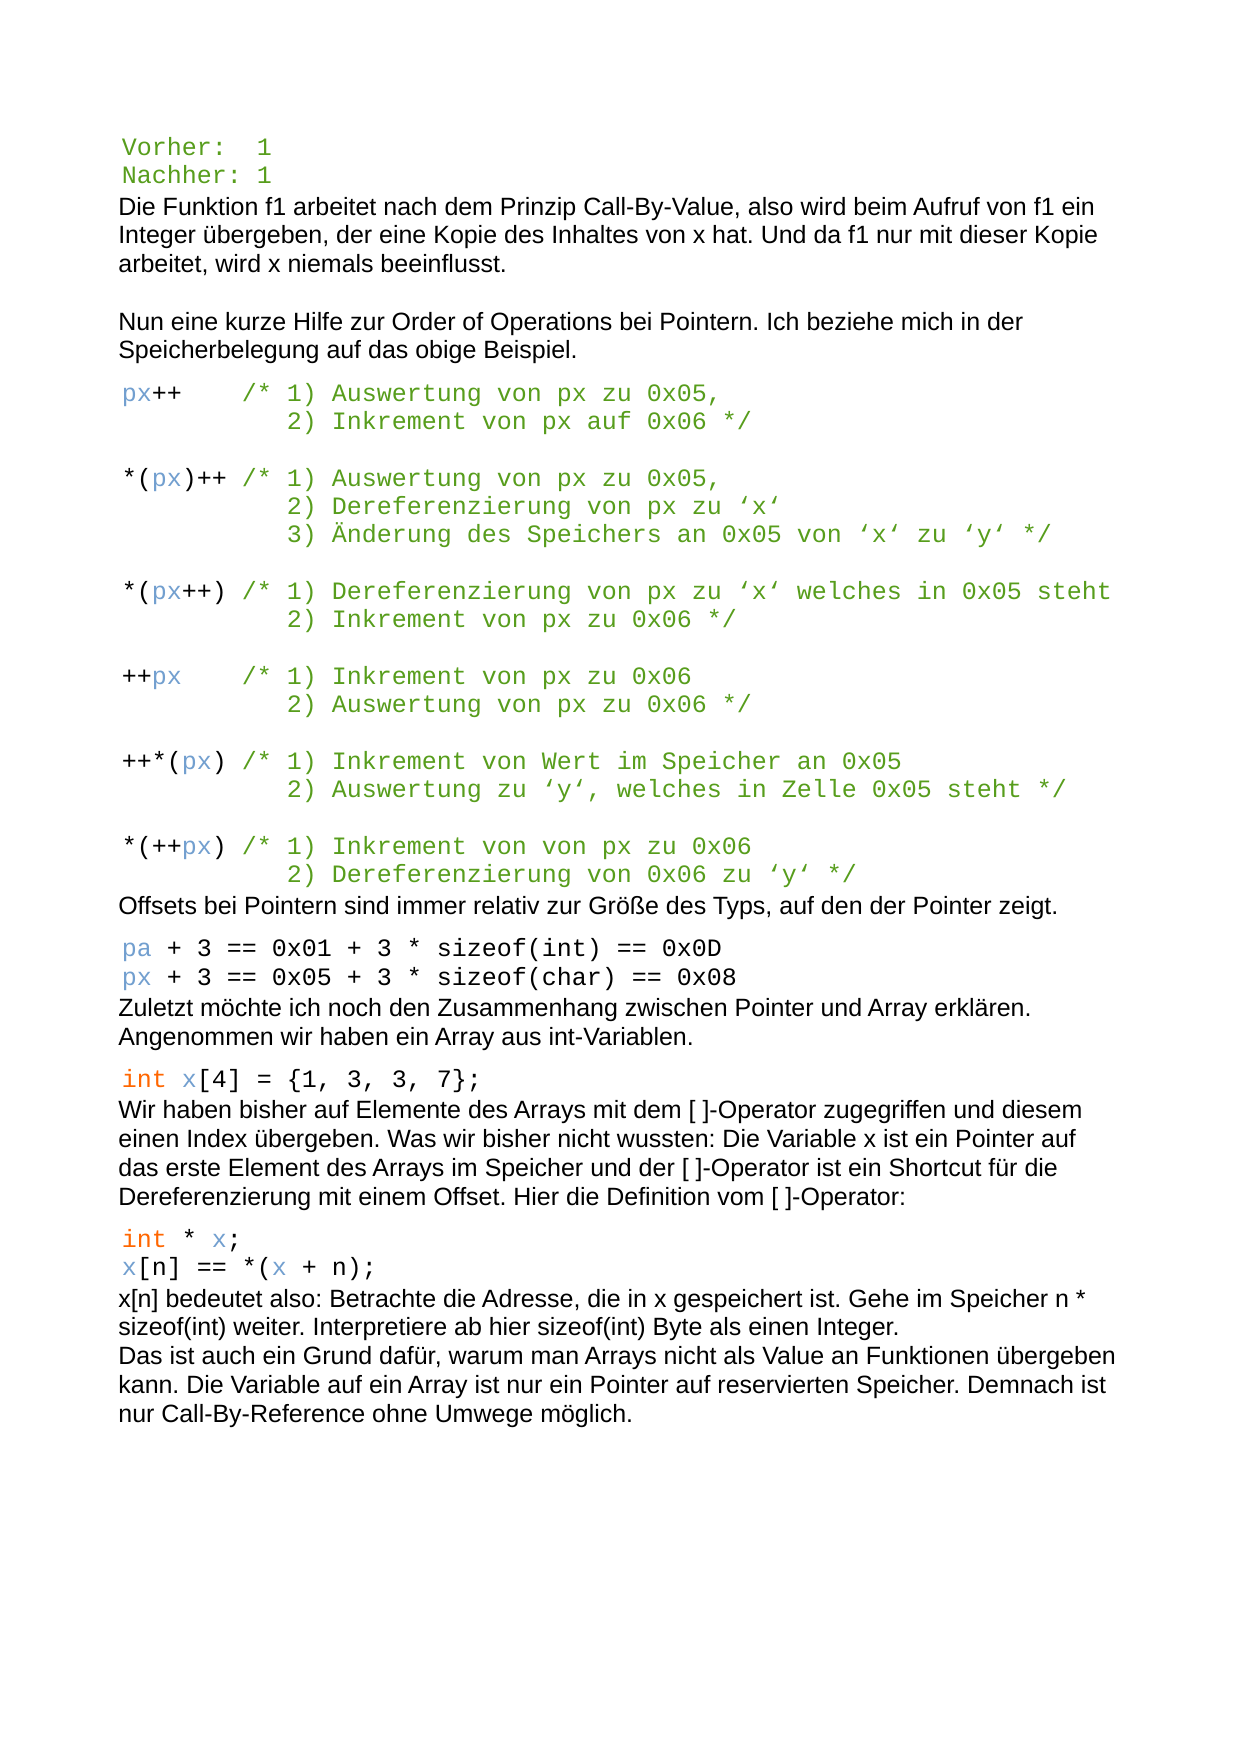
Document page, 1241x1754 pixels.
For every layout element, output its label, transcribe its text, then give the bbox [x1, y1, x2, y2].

text Die Funktion f1 arbeitet nach dem Prinzip Call-By-Value, also wird beim Aufruf von f1 ein Integer übergeben, der eine Kopie des Inhaltes von x hat. Und da f1 nur mit dieser Kopie arbeitet, wird x niemals beeinflusst. [118, 118, 1122, 278]
text Wir haben bisher auf Elemente des Arrays mit dem [ ]-Operator zugegriffen und diesem einen Index übergeben. Was wir bisher nicht wussten: Die Variable x ist ein Pointer auf das erste Element des Arrays im Speicher und der [ ]-Operator ist ein Shortcut für die Dereferenzierung mit einem Offset. Hier die Definition vom [ ]-Operator: [118, 1050, 1122, 1210]
text Nun eine kurze Hilfe zur Order of Operations bei Pointern. Ich beziehe mich in der Speicherbelegung auf das obige Beispiel. [118, 306, 1122, 364]
text x[n] bedeutet also: Betrachte die Adresse, die in x gespeichert ist. Gehe im Speicher n * sizeof(int) weiter. Interpretiere ab hier sizeof(int) Byte als einen Integer. [118, 1210, 1122, 1341]
text Zuletzt möchte ich noch den Zusammenhang zwischen Pointer und Array erklären. Angenommen wir haben ein Array aus int-Variablen. [118, 919, 1122, 1050]
text Offsets bei Pointern sind immer relativ zur Größe des Typs, auf den der Pointer zeigt. [118, 364, 1122, 919]
text Das ist auch ein Grund dafür, warum man Arrays nicht als Value an Funktionen übergeben kann. Die Variable auf ein Array ist nur ein Pointer auf reservierten Speicher. Demnach ist nur Call-By-Reference ohne Umwege möglich. [118, 1341, 1122, 1427]
